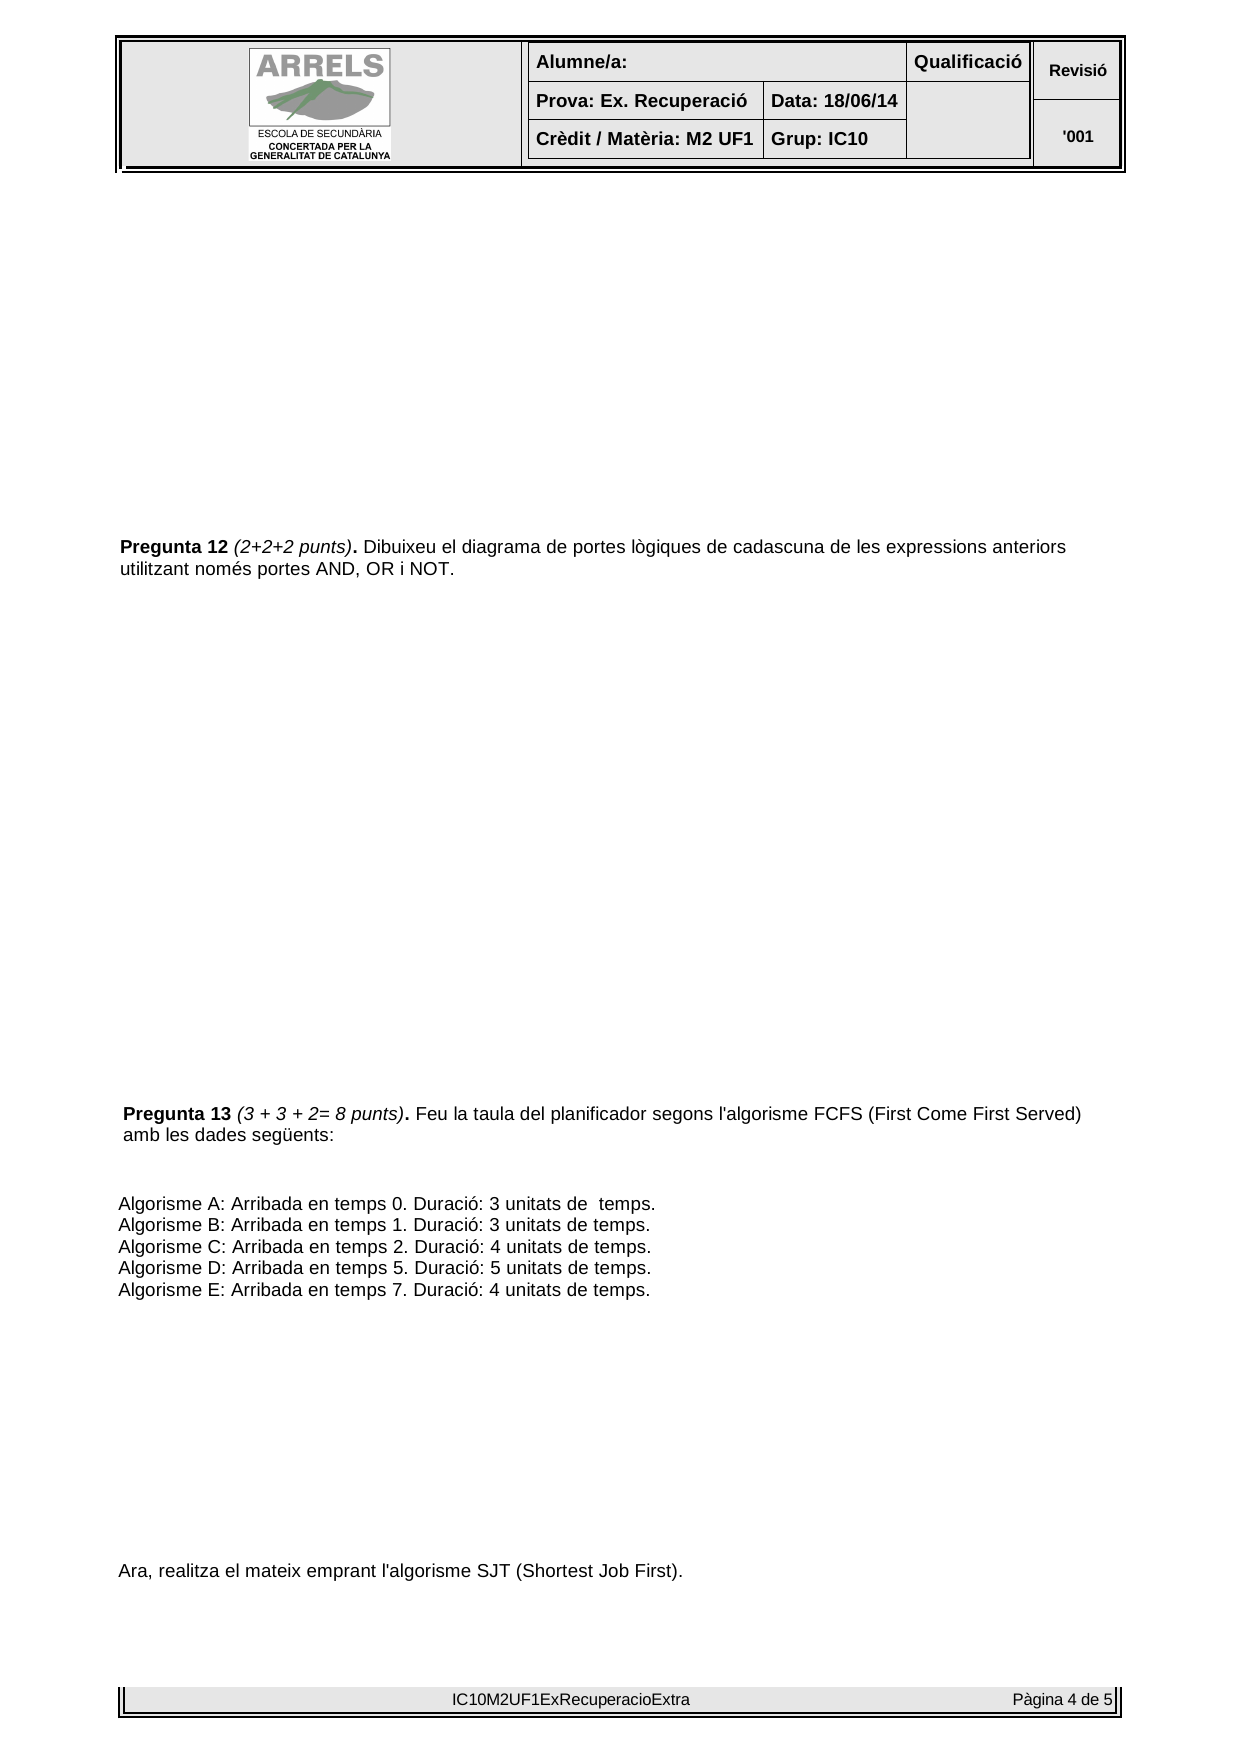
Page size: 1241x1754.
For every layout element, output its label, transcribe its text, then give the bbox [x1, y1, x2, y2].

list Pregunta 12 (2+2+2 punts). Dibuixeu el diagrama de portes lògiques de cadascuna de les expressions anteriors utilitzant només portes AND, OR i NOT. [82, 536, 1122, 579]
picture [248, 48, 391, 161]
text Algorisme A: Arribada en temps 0. Duració: 3 unitats de temps. Algorisme B: Arribada en temps 1. Duració: 3 unitats de temps. Algorisme C: Arribada en temps 2. Duració: 4 unitats de temps. Algorisme D: Arribada en temps 5. Duració: 5 unitats de temps. Algorisme E: Arribada en temps 7. Duració: 4 unitats de temps. [118, 1192, 1122, 1322]
list Pregunta 13 (3 + 3 + 2= 8 punts). Feu la taula del planificador segons l'algorisme FCFS (First Come First Served) amb les dades següents: [85, 1103, 1122, 1146]
text Ara, realitza el mateix emprant l'algorisme SJT (Shortest Job First). [118, 1560, 1122, 1582]
